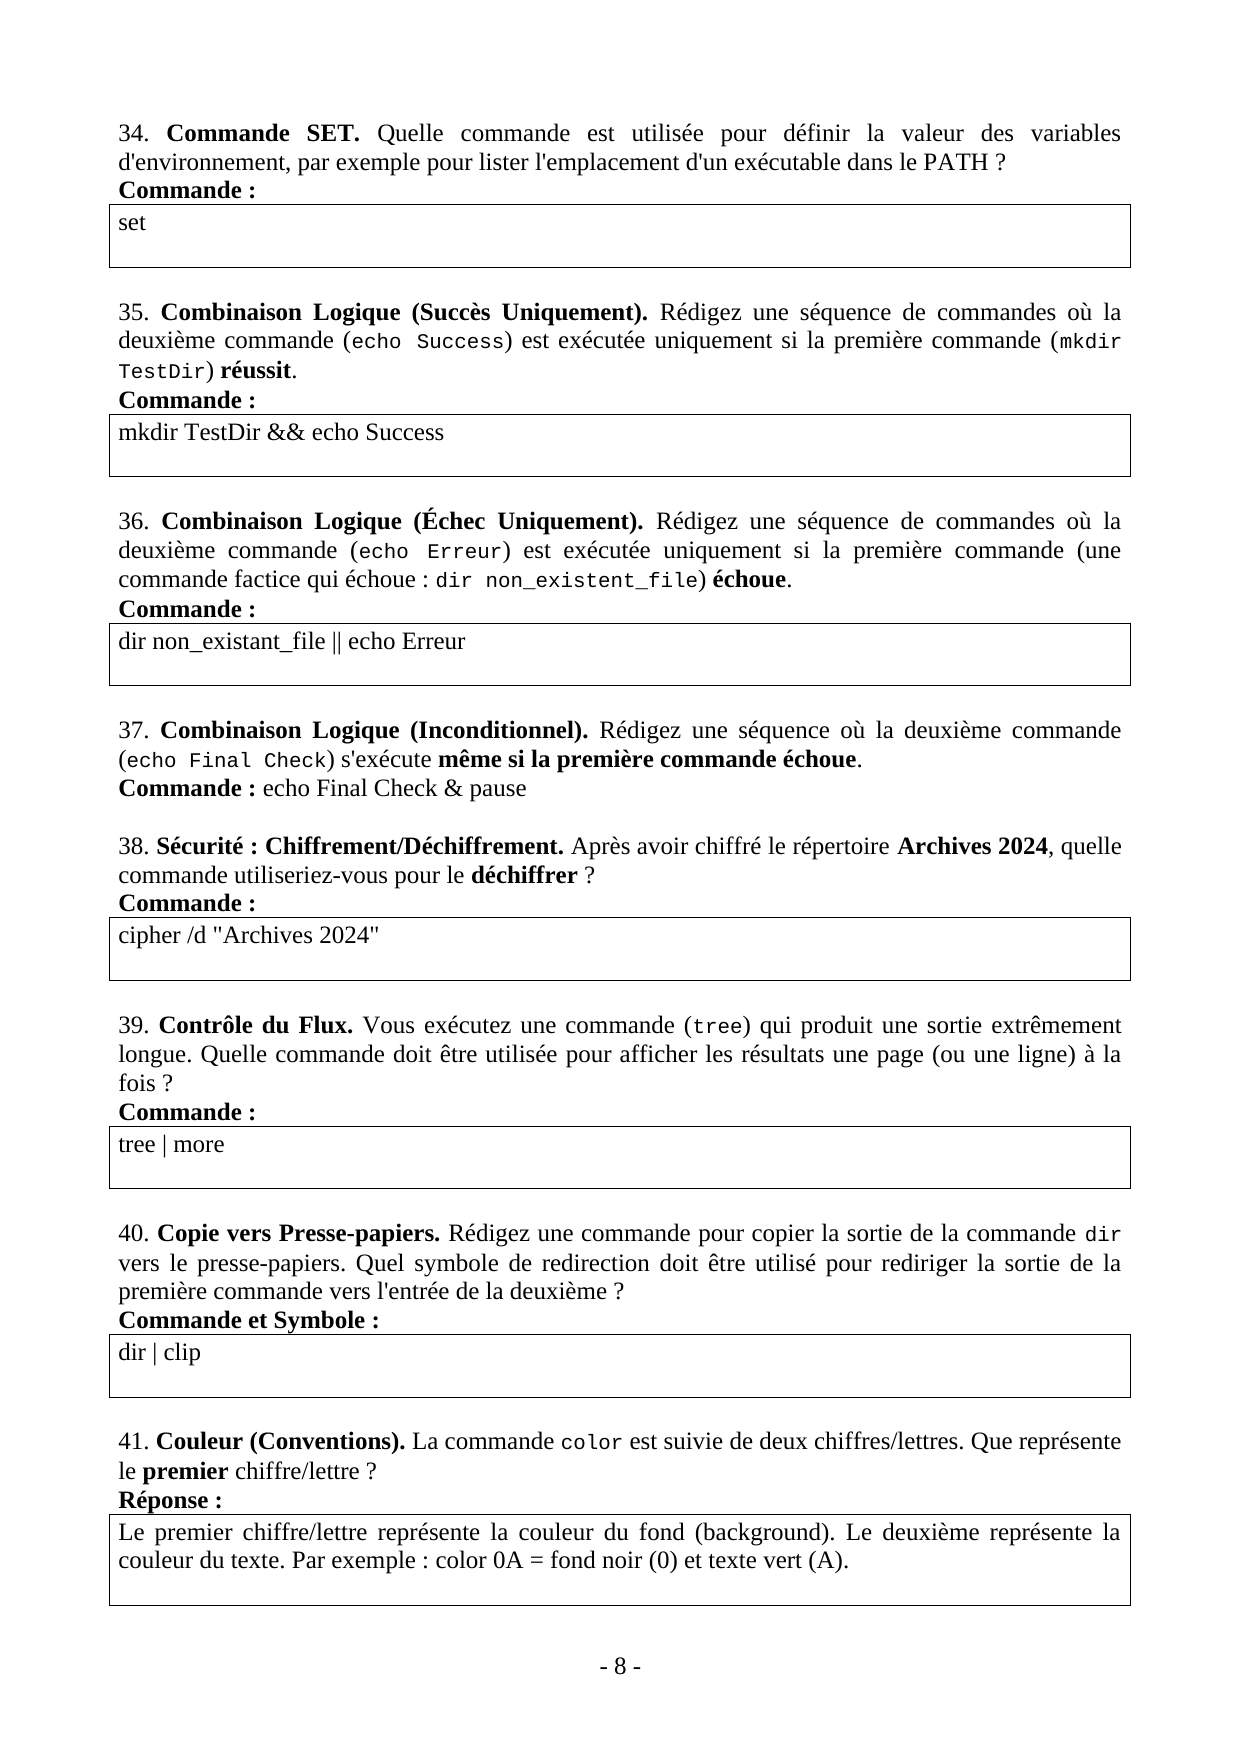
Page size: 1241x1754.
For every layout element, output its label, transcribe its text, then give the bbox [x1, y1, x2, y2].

text 34. Commande SET. Quelle commande est utilisée pour définir la valeur des variables d'environnement, par exemple pour lister l'emplacement d'un exécutable dans le PATH ? [118, 118, 1122, 176]
text dir non_existant_file || echo Erreur [110, 624, 1130, 654]
text dir | clip [110, 1335, 1130, 1366]
text tree | more [110, 1127, 1130, 1157]
text Commande : [118, 176, 1122, 204]
text 36. Combinaison Logique (Échec Uniquement). Rédigez une séquence de commandes où la deuxième commande (echo Erreur) est exécutée uniquement si la première commande (une commande factice qui échoue : dir non_existent_file) échoue. [118, 506, 1122, 594]
text Commande : [118, 1097, 1122, 1126]
text 38. Sécurité : Chiffrement/Déchiffrement. Après avoir chiffré le répertoire Archives 2024, quelle commande utiliseriez-vous pour le déchiffrer ? [118, 831, 1122, 888]
text Commande : [118, 385, 1122, 413]
text 39. Contrôle du Flux. Vous exécutez une commande (tree) qui produit une sortie extrêmement longue. Quelle commande doit être utilisée pour afficher les résultats une page (ou une ligne) à la fois ? [118, 1010, 1122, 1097]
text mkdir TestDir && echo Success [110, 415, 1130, 445]
text cipher /d "Archives 2024" [110, 918, 1130, 949]
text Le premier chiffre/lettre représente la couleur du fond (background). Le deuxième représente la couleur du texte. Par exemple : color 0A = fond noir (0) et texte vert (A). [110, 1515, 1130, 1574]
text 40. Copie vers Presse-papiers. Rédigez une commande pour copier la sortie de la commande dir vers le presse-papiers. Quel symbole de redirection doit être utilisé pour rediriger la sortie de la première commande vers l'entrée de la deuxième ? [118, 1218, 1122, 1305]
text Commande : [118, 888, 1122, 917]
text 37. Combinaison Logique (Inconditionnel). Rédigez une séquence où la deuxième commande (echo Final Check) s'exécute même si la première commande échoue. [118, 715, 1122, 773]
text Commande et Symbole : [118, 1305, 1122, 1334]
text 41. Couleur (Conventions). La commande color est suivie de deux chiffres/lettres. Que représente le premier chiffre/lettre ? [118, 1426, 1122, 1485]
text Commande : [118, 594, 1122, 623]
text 35. Combinaison Logique (Succès Uniquement). Rédigez une séquence de commandes où la deuxième commande (echo Success) est exécutée uniquement si la première commande (mkdir TestDir) réussit. [118, 297, 1122, 385]
text Réponse : [118, 1485, 1122, 1513]
text set [110, 205, 1130, 236]
text Commande : echo Final Check & pause [118, 773, 1122, 802]
